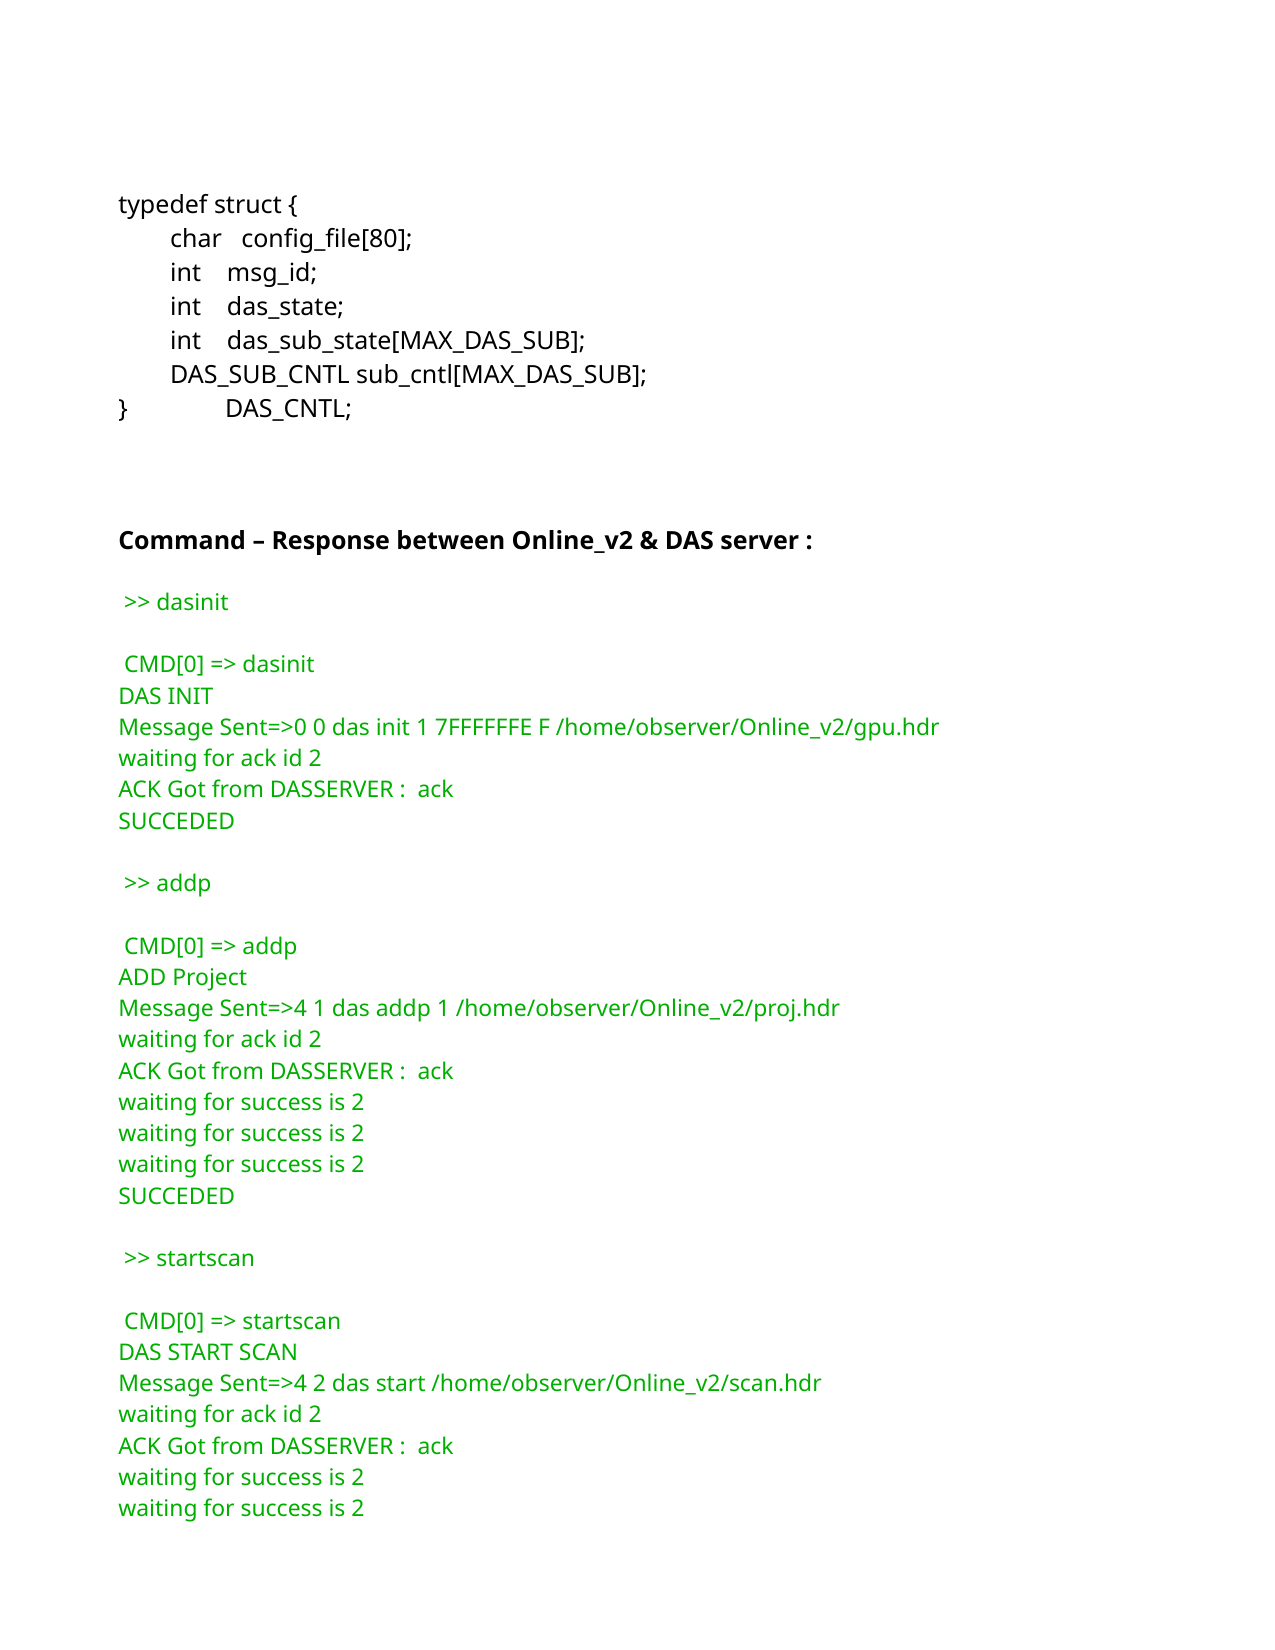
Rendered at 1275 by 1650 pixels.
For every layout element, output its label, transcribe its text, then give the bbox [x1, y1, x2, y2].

text int msg_id; [118, 254, 1157, 288]
text waiting for success is 2 [118, 1086, 1157, 1117]
text SUCCEDED [118, 804, 1157, 836]
text >> dasinit [118, 586, 1157, 617]
text SUCCEDED [118, 1179, 1157, 1211]
text waiting for success is 2 [118, 1117, 1157, 1148]
text Command – Response between Online_v2 & DAS server : [118, 522, 1157, 556]
text CMD[0] => addp [118, 929, 1157, 961]
text Message Sent=>4 1 das addp 1 /home/observer/Online_v2/proj.hdr [118, 992, 1157, 1023]
text DAS START SCAN [118, 1336, 1157, 1367]
text waiting for success is 2 [118, 1461, 1157, 1492]
text waiting for success is 2 [118, 1148, 1157, 1179]
text char config_file[80]; [118, 220, 1157, 254]
text typedef struct { [118, 186, 1157, 220]
text waiting for ack id 2 [118, 1023, 1157, 1054]
text waiting for success is 2 [118, 1492, 1157, 1523]
text ACK Got from DASSERVER : ack [118, 1054, 1157, 1086]
text int das_state; [118, 288, 1157, 322]
text } DAS_CNTL; [118, 391, 1157, 425]
text CMD[0] => startscan [118, 1304, 1157, 1336]
text Message Sent=>4 2 das start /home/observer/Online_v2/scan.hdr [118, 1367, 1157, 1398]
text CMD[0] => dasinit [118, 648, 1157, 679]
text Message Sent=>0 0 das init 1 7FFFFFFE F /home/observer/Online_v2/gpu.hdr [118, 711, 1157, 742]
text ACK Got from DASSERVER : ack [118, 1429, 1157, 1461]
text int das_sub_state[MAX_DAS_SUB]; [118, 322, 1157, 357]
text DAS_SUB_CNTL sub_cntl[MAX_DAS_SUB]; [118, 357, 1157, 391]
text DAS INIT [118, 679, 1157, 711]
text ACK Got from DASSERVER : ack [118, 773, 1157, 804]
text ADD Project [118, 961, 1157, 992]
text >> startscan [118, 1242, 1157, 1273]
text waiting for ack id 2 [118, 742, 1157, 773]
text >> addp [118, 867, 1157, 898]
text waiting for ack id 2 [118, 1398, 1157, 1429]
